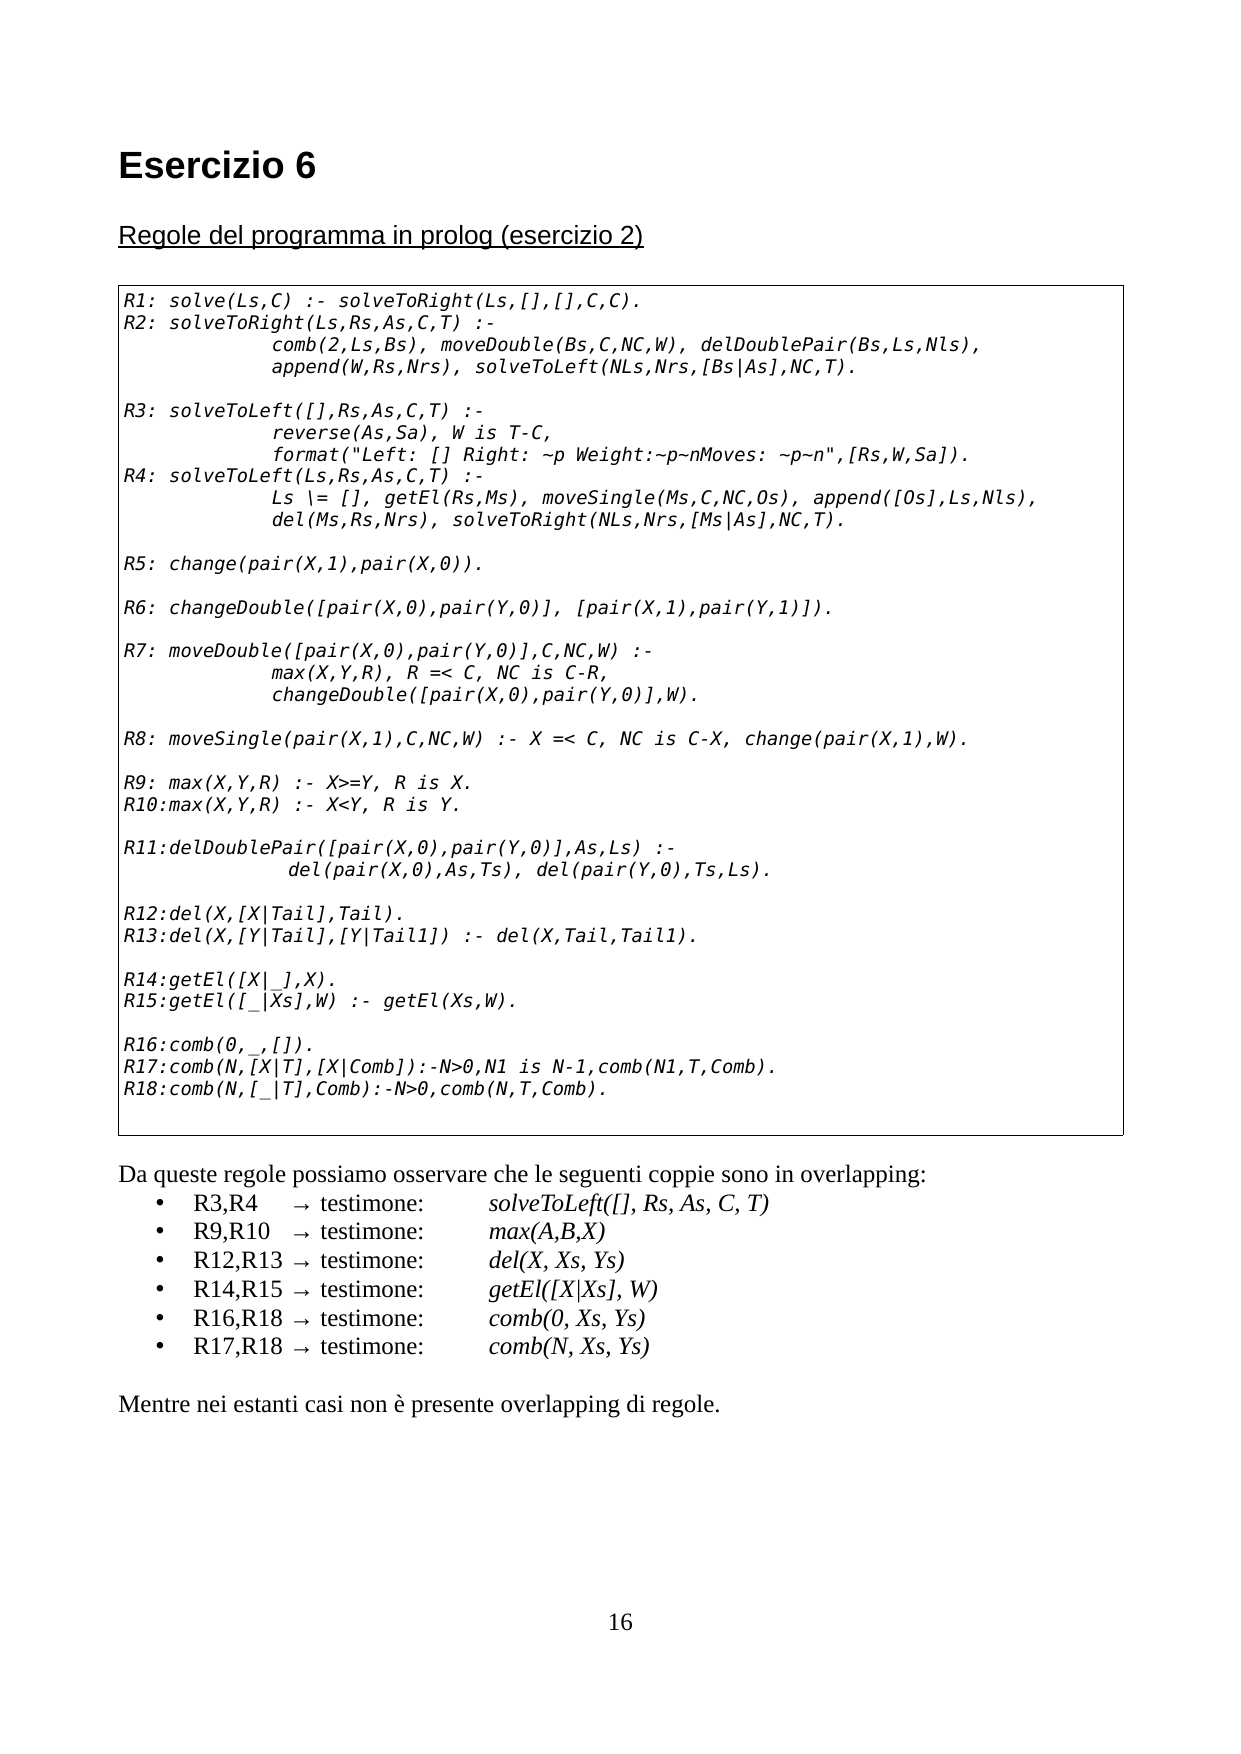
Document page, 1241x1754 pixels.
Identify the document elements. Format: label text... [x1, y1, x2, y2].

list R16,R18 → testimone: comb(0, Xs, Ys) [156, 1303, 1122, 1331]
text Mentre nei estanti casi non è presente overlapping di regole. [118, 1389, 1122, 1418]
list R3,R4 → testimone: solveToLeft([], Rs, As, C, T) [156, 1188, 1122, 1216]
list R17,R18 → testimone: comb(N, Xs, Ys) [156, 1331, 1122, 1360]
list R14,R15 → testimone: getEl([X|Xs], W) [156, 1274, 1122, 1303]
list R9,R10 → testimone: max(A,B,X) [156, 1216, 1122, 1245]
table_header R1: solve(Ls,C) :- solveToRight(Ls,[],[],C,C). R2: solveToRight(Ls,Rs,As,C,T) :- comb(2,Ls,Bs), moveDouble(Bs,C,NC,W), delDoublePair(Bs,Ls,Nls), append(W,Rs,Nrs), solveToLeft(NLs,Nrs,[Bs|As],NC,T). R3: solveToLeft([],Rs,As,C,T) :- reverse(As,Sa), W is T-C, format("Left: [] Right: ~p Weight:~p~nMoves: ~p~n",[Rs,W,Sa]). R4: solveToLeft(Ls,Rs,As,C,T) :- Ls \= [], getEl(Rs,Ms), moveSingle(Ms,C,NC,Os), append([Os],Ls,Nls), del(Ms,Rs,Nrs), solveToRight(NLs,Nrs,[Ms|As],NC,T). R5: change(pair(X,1),pair(X,0)). R6: changeDouble([pair(X,0),pair(Y,0)], [pair(X,1),pair(Y,1)]). R7: moveDouble([pair(X,0),pair(Y,0)],C,NC,W) :- max(X,Y,R), R =< C, NC is C-R, changeDouble([pair(X,0),pair(Y,0)],W). R8: moveSingle(pair(X,1),C,NC,W) :- X =< C, NC is C-X, change(pair(X,1),W). R9: max(X,Y,R) :- X>=Y, R is X. R10:max(X,Y,R) :- X<Y, R is Y. R11:delDoublePair([pair(X,0),pair(Y,0)],As,Ls) :- del(pair(X,0),As,Ts), del(pair(Y,0),Ts,Ls). R12:del(X,[X|Tail],Tail). R13:del(X,[Y|Tail],[Y|Tail1]) :- del(X,Tail,Tail1). R14:getEl([X|_],X). R15:getEl([_|Xs],W) :- getEl(Xs,W). R16:comb(0,_,[]). R17:comb(N,[X|T],[X|Comb]):-N>0,N1 is N-1,comb(N1,T,Comb). R18:comb(N,[_|T],Comb):-N>0,comb(N,T,Comb). [119, 286, 1123, 1135]
subtitle Esercizio 6 [118, 143, 1122, 187]
list R12,R13 → testimone: del(X, Xs, Ys) [156, 1245, 1122, 1274]
subtitle Regole del programma in prolog (esercizio 2) [118, 220, 1122, 250]
text Da queste regole possiamo osservare che le seguenti coppie sono in overlapping: [118, 1159, 1122, 1188]
